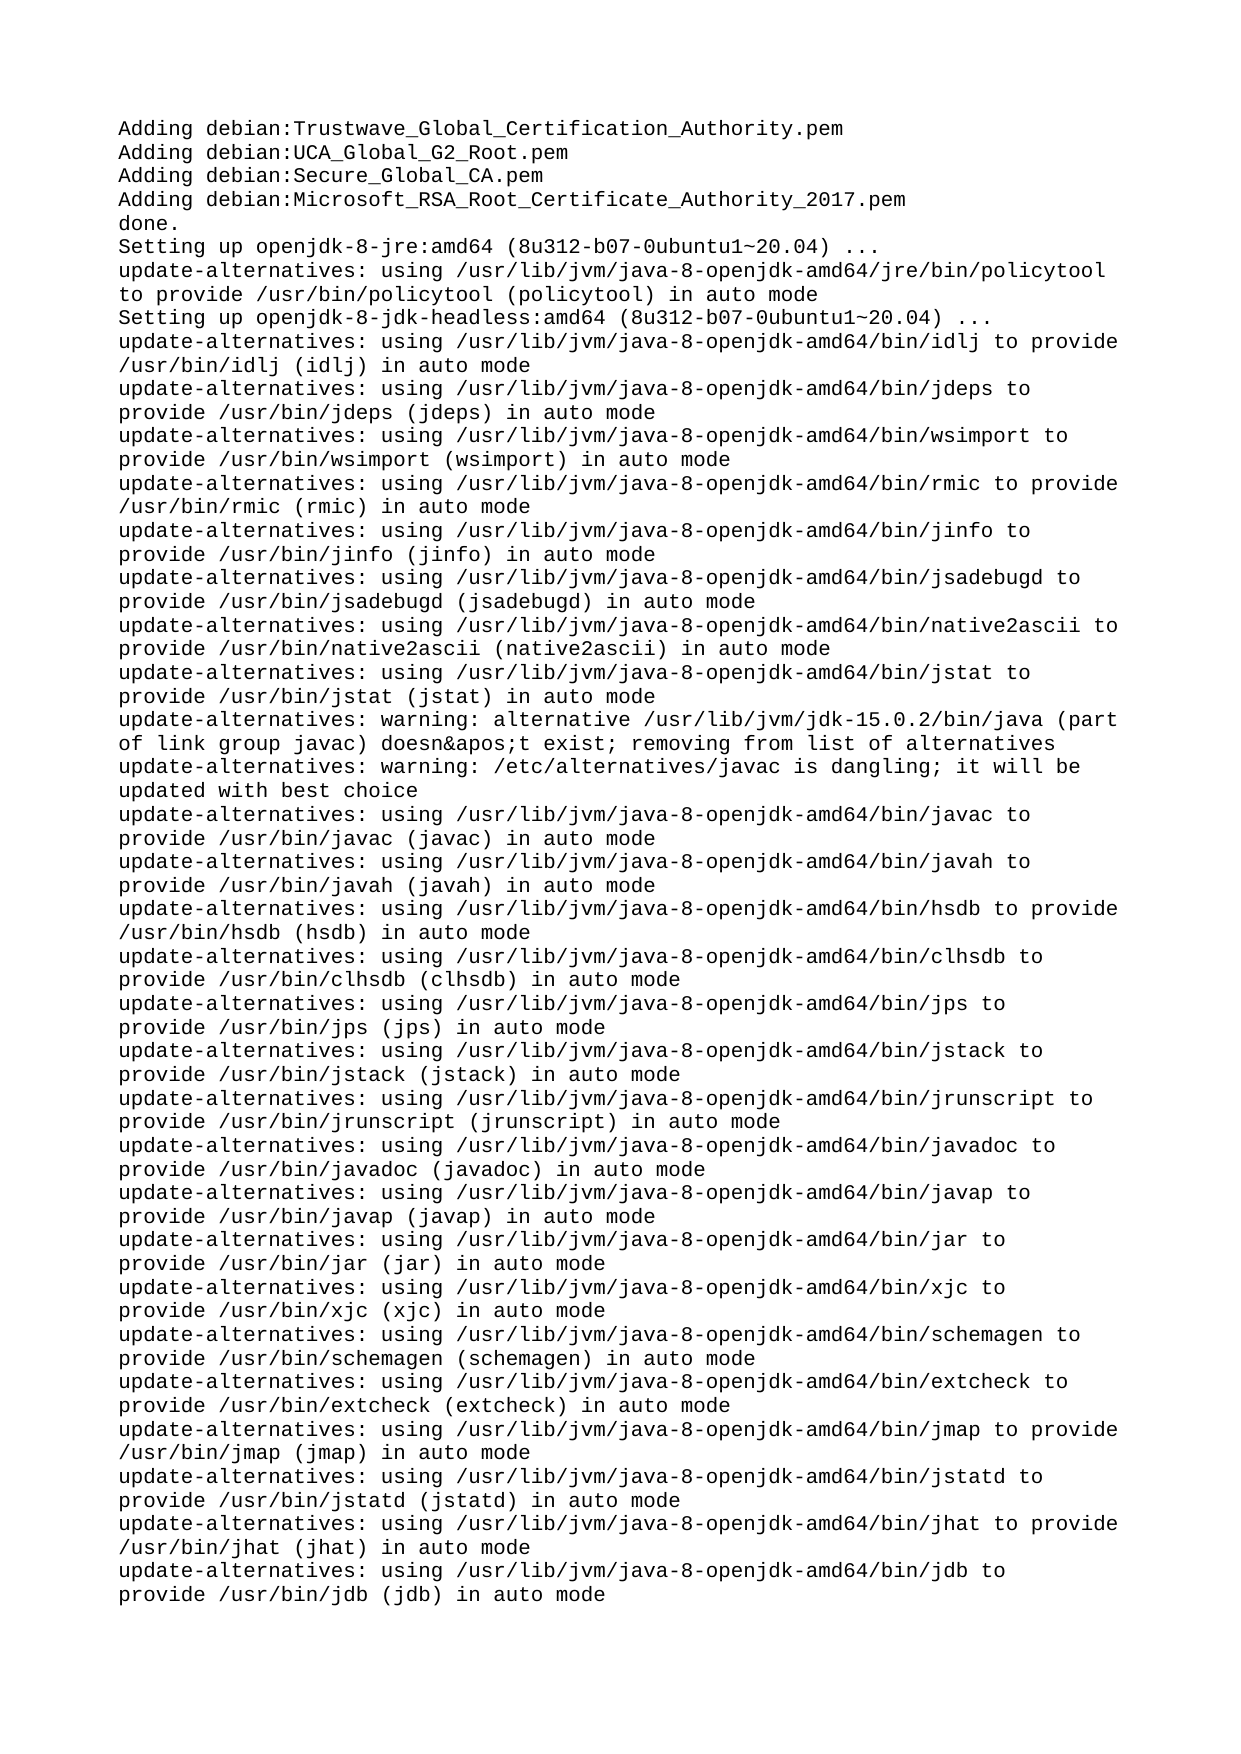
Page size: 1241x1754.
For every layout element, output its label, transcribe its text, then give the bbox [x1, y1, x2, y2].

text Setting up openjdk-8-jre:amd64 (8u312-b07-0ubuntu1~20.04) ... [118, 236, 1122, 260]
text update-alternatives: using /usr/lib/jvm/java-8-openjdk-amd64/bin/jinfo to provide /usr/bin/jinfo (jinfo) in auto mode [118, 520, 1122, 567]
text done. [118, 213, 1122, 236]
text Adding debian:Trustwave_Global_Certification_Authority.pem [118, 118, 1122, 142]
text update-alternatives: using /usr/lib/jvm/java-8-openjdk-amd64/bin/hsdb to provide /usr/bin/hsdb (hsdb) in auto mode [118, 898, 1122, 946]
text update-alternatives: using /usr/lib/jvm/java-8-openjdk-amd64/bin/jstatd to provide /usr/bin/jstatd (jstatd) in auto mode [118, 1466, 1122, 1513]
text update-alternatives: using /usr/lib/jvm/java-8-openjdk-amd64/bin/native2ascii to provide /usr/bin/native2ascii (native2ascii) in auto mode [118, 615, 1122, 662]
text update-alternatives: warning: /etc/alternatives/javac is dangling; it will be updated with best choice [118, 757, 1122, 804]
text update-alternatives: using /usr/lib/jvm/java-8-openjdk-amd64/bin/jar to provide /usr/bin/jar (jar) in auto mode [118, 1229, 1122, 1277]
text update-alternatives: using /usr/lib/jvm/java-8-openjdk-amd64/bin/jstat to provide /usr/bin/jstat (jstat) in auto mode [118, 662, 1122, 709]
text update-alternatives: using /usr/lib/jvm/java-8-openjdk-amd64/bin/javac to provide /usr/bin/javac (javac) in auto mode [118, 804, 1122, 851]
text Adding debian:UCA_Global_G2_Root.pem [118, 142, 1122, 165]
text update-alternatives: using /usr/lib/jvm/java-8-openjdk-amd64/bin/jdeps to provide /usr/bin/jdeps (jdeps) in auto mode [118, 378, 1122, 426]
text update-alternatives: using /usr/lib/jvm/java-8-openjdk-amd64/bin/jps to provide /usr/bin/jps (jps) in auto mode [118, 993, 1122, 1040]
text update-alternatives: using /usr/lib/jvm/java-8-openjdk-amd64/bin/xjc to provide /usr/bin/xjc (xjc) in auto mode [118, 1277, 1122, 1324]
text Adding debian:Microsoft_RSA_Root_Certificate_Authority_2017.pem [118, 189, 1122, 213]
text update-alternatives: using /usr/lib/jvm/java-8-openjdk-amd64/bin/extcheck to provide /usr/bin/extcheck (extcheck) in auto mode [118, 1371, 1122, 1419]
text update-alternatives: using /usr/lib/jvm/java-8-openjdk-amd64/jre/bin/policytool to provide /usr/bin/policytool (policytool) in auto mode [118, 260, 1122, 307]
text update-alternatives: using /usr/lib/jvm/java-8-openjdk-amd64/bin/idlj to provide /usr/bin/idlj (idlj) in auto mode [118, 331, 1122, 378]
text update-alternatives: using /usr/lib/jvm/java-8-openjdk-amd64/bin/jmap to provide /usr/bin/jmap (jmap) in auto mode [118, 1419, 1122, 1466]
text update-alternatives: using /usr/lib/jvm/java-8-openjdk-amd64/bin/clhsdb to provide /usr/bin/clhsdb (clhsdb) in auto mode [118, 946, 1122, 993]
text update-alternatives: using /usr/lib/jvm/java-8-openjdk-amd64/bin/javap to provide /usr/bin/javap (javap) in auto mode [118, 1182, 1122, 1229]
text update-alternatives: using /usr/lib/jvm/java-8-openjdk-amd64/bin/javadoc to provide /usr/bin/javadoc (javadoc) in auto mode [118, 1135, 1122, 1182]
text Adding debian:Secure_Global_CA.pem [118, 165, 1122, 189]
text update-alternatives: warning: alternative /usr/lib/jvm/jdk-15.0.2/bin/java (part of link group javac) doesn&apos;t exist; removing from list of alternatives [118, 709, 1122, 757]
text update-alternatives: using /usr/lib/jvm/java-8-openjdk-amd64/bin/schemagen to provide /usr/bin/schemagen (schemagen) in auto mode [118, 1324, 1122, 1371]
text update-alternatives: using /usr/lib/jvm/java-8-openjdk-amd64/bin/jdb to provide /usr/bin/jdb (jdb) in auto mode [118, 1561, 1122, 1608]
text update-alternatives: using /usr/lib/jvm/java-8-openjdk-amd64/bin/rmic to provide /usr/bin/rmic (rmic) in auto mode [118, 473, 1122, 520]
text update-alternatives: using /usr/lib/jvm/java-8-openjdk-amd64/bin/jrunscript to provide /usr/bin/jrunscript (jrunscript) in auto mode [118, 1088, 1122, 1135]
text update-alternatives: using /usr/lib/jvm/java-8-openjdk-amd64/bin/jstack to provide /usr/bin/jstack (jstack) in auto mode [118, 1040, 1122, 1088]
text update-alternatives: using /usr/lib/jvm/java-8-openjdk-amd64/bin/wsimport to provide /usr/bin/wsimport (wsimport) in auto mode [118, 426, 1122, 473]
text update-alternatives: using /usr/lib/jvm/java-8-openjdk-amd64/bin/javah to provide /usr/bin/javah (javah) in auto mode [118, 851, 1122, 898]
text update-alternatives: using /usr/lib/jvm/java-8-openjdk-amd64/bin/jhat to provide /usr/bin/jhat (jhat) in auto mode [118, 1513, 1122, 1561]
text Setting up openjdk-8-jdk-headless:amd64 (8u312-b07-0ubuntu1~20.04) ... [118, 307, 1122, 331]
text update-alternatives: using /usr/lib/jvm/java-8-openjdk-amd64/bin/jsadebugd to provide /usr/bin/jsadebugd (jsadebugd) in auto mode [118, 567, 1122, 615]
